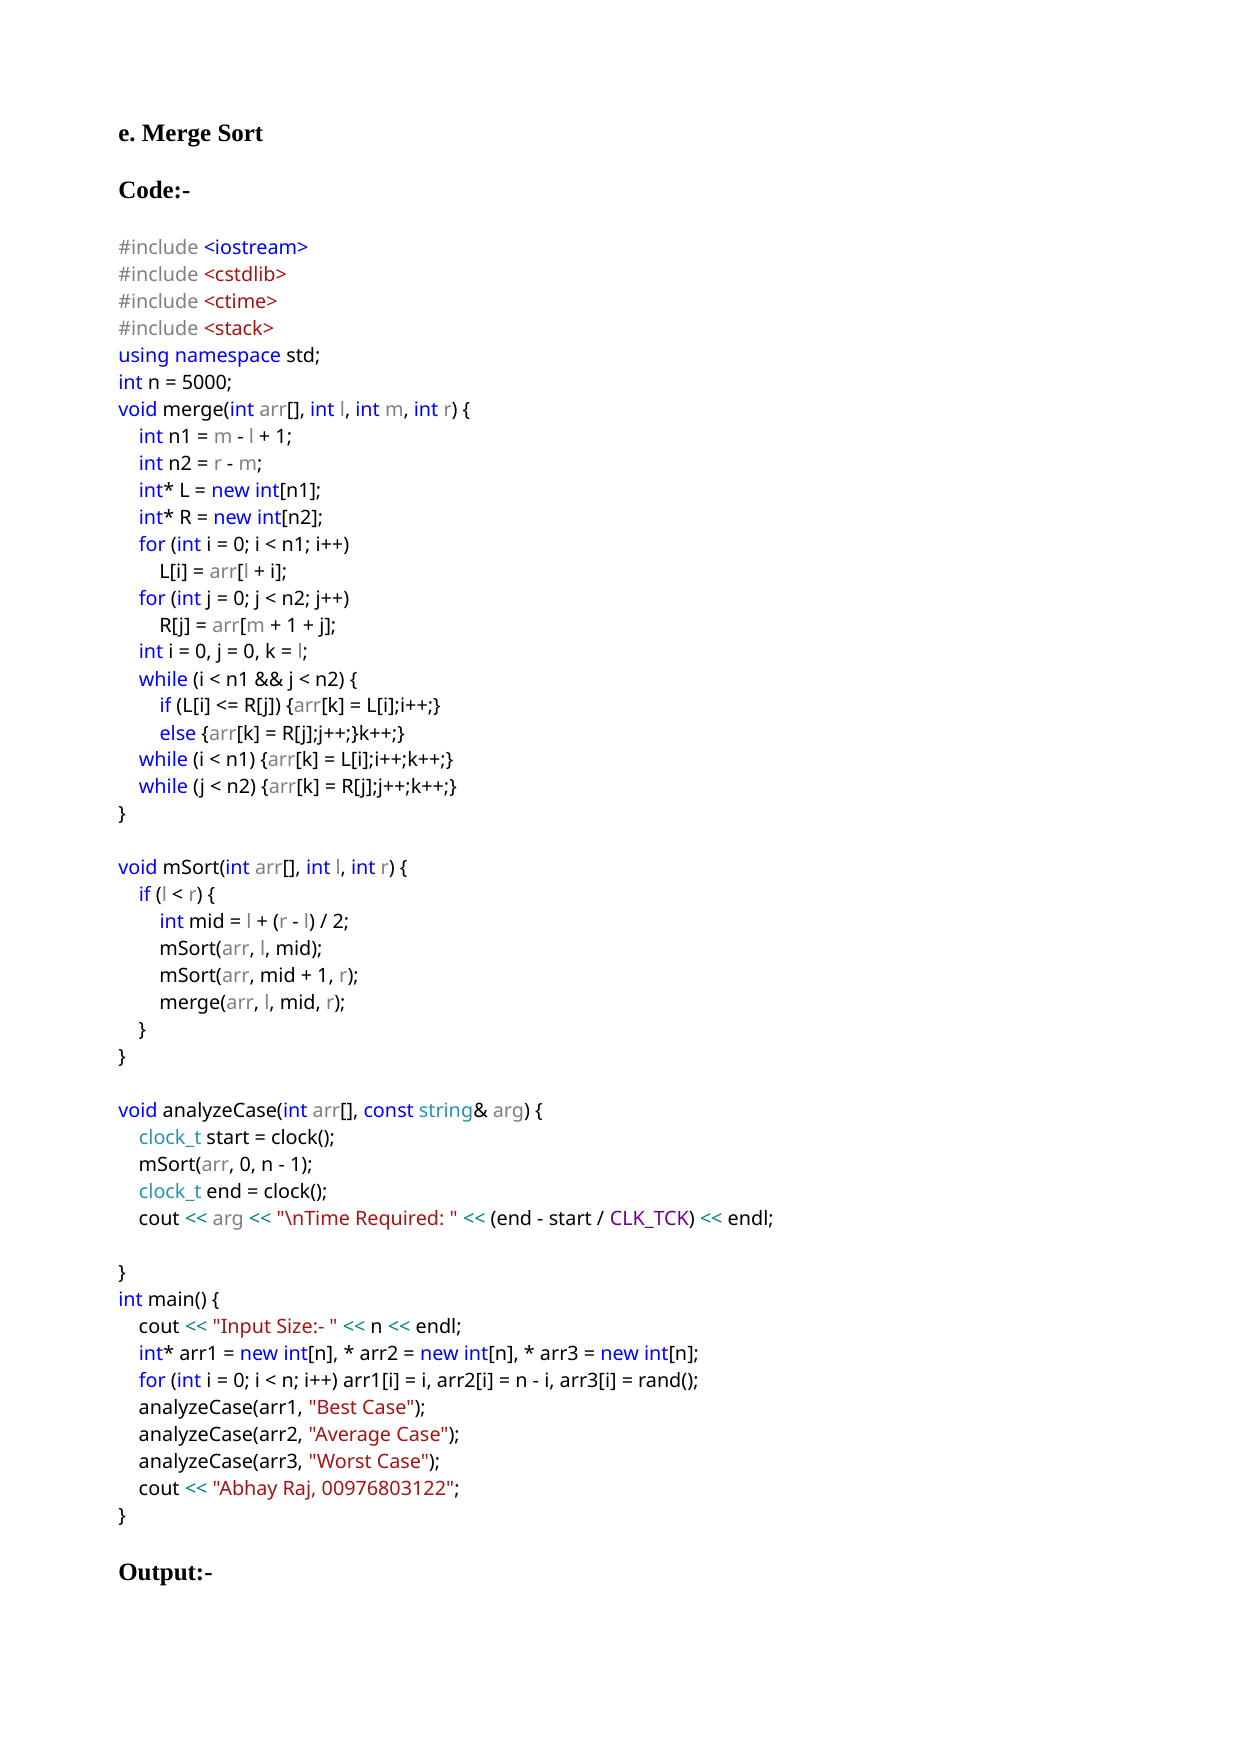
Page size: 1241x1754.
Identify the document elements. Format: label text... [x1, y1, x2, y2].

text void analyzeCase(int arr[], const string& arg) { [118, 1096, 1122, 1123]
text clock_t start = clock(); [118, 1123, 1122, 1150]
text mSort(arr, l, mid); [118, 934, 1122, 962]
text for (int i = 0; i < n; i++) arr1[i] = i, arr2[i] = n - i, arr3[i] = rand(); [118, 1366, 1122, 1393]
text Code:- [118, 176, 1122, 204]
text mSort(arr, 0, n - 1); [118, 1150, 1122, 1177]
text R[j] = arr[m + 1 + j]; [118, 611, 1122, 638]
text cout << "Input Size:- " << n << endl; [118, 1312, 1122, 1339]
text if (L[i] <= R[j]) {arr[k] = L[i];i++;} [118, 692, 1122, 719]
text mSort(arr, mid + 1, r); [118, 962, 1122, 988]
text int main() { [118, 1285, 1122, 1312]
text while (i < n1 && j < n2) { [118, 665, 1122, 692]
text using namespace std; [118, 341, 1122, 368]
text int n1 = m - l + 1; [118, 422, 1122, 449]
text int i = 0, j = 0, k = l; [118, 638, 1122, 665]
text int* arr1 = new int[n], * arr2 = new int[n], * arr3 = new int[n]; [118, 1339, 1122, 1366]
text int mid = l + (r - l) / 2; [118, 908, 1122, 934]
text #include <ctime> [118, 287, 1122, 314]
text int n = 5000; [118, 368, 1122, 395]
text analyzeCase(arr2, "Average Case"); [118, 1420, 1122, 1447]
text } [118, 1042, 1122, 1069]
text int* R = new int[n2]; [118, 503, 1122, 530]
text for (int j = 0; j < n2; j++) [118, 584, 1122, 611]
text for (int i = 0; i < n1; i++) [118, 530, 1122, 557]
text cout << arg << "\nTime Required: " << (end - start / CLK_TCK) << endl; [118, 1204, 1122, 1231]
text clock_t end = clock(); [118, 1177, 1122, 1204]
text analyzeCase(arr3, "Worst Case"); [118, 1447, 1122, 1474]
text } [118, 1501, 1122, 1528]
text merge(arr, l, mid, r); [118, 988, 1122, 1016]
text L[i] = arr[l + i]; [118, 557, 1122, 584]
text void merge(int arr[], int l, int m, int r) { [118, 395, 1122, 422]
text if (l < r) { [118, 881, 1122, 908]
text #include <iostream> [118, 233, 1122, 260]
text Output:- [118, 1557, 1122, 1586]
text int* L = new int[n1]; [118, 476, 1122, 503]
text } [118, 1016, 1122, 1042]
text while (i < n1) {arr[k] = L[i];i++;k++;} [118, 746, 1122, 773]
text else {arr[k] = R[j];j++;}k++;} [118, 719, 1122, 746]
text int n2 = r - m; [118, 449, 1122, 476]
text while (j < n2) {arr[k] = R[j];j++;k++;} [118, 773, 1122, 800]
text analyzeCase(arr1, "Best Case"); [118, 1393, 1122, 1420]
text e. Merge Sort [118, 118, 1122, 147]
text cout << "Abhay Raj, 00976803122"; [118, 1474, 1122, 1501]
text } [118, 1258, 1122, 1285]
text } [118, 800, 1122, 827]
text #include <stack> [118, 314, 1122, 341]
text void mSort(int arr[], int l, int r) { [118, 854, 1122, 881]
text #include <cstdlib> [118, 260, 1122, 287]
